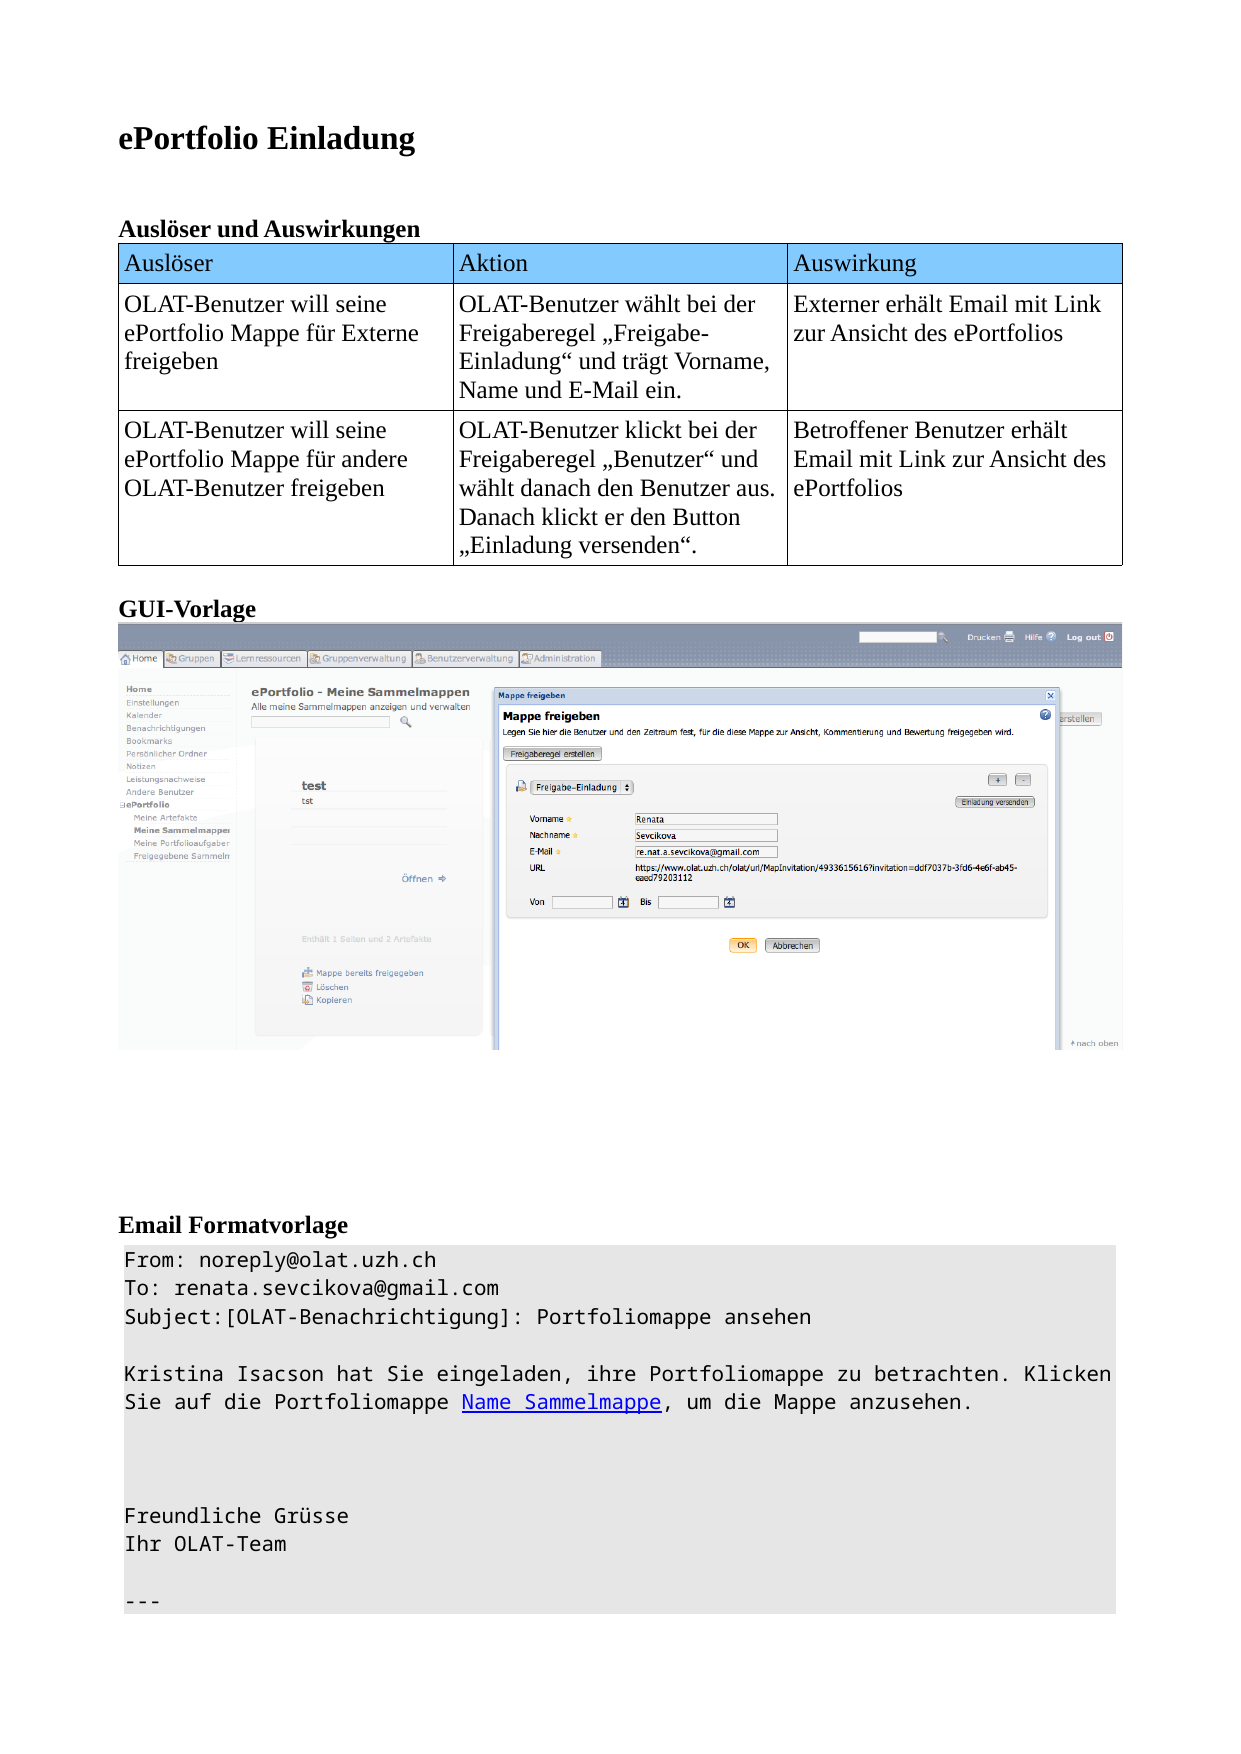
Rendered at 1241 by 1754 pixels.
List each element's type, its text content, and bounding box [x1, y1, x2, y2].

picture [118, 622, 1123, 1050]
table_header From: noreply@olat.uzh.ch To: renata.sevcikova@gmail.com Subject:[OLAT-Benachrichtigung]: Portfoliomappe ansehen Kristina Isacson hat Sie eingeladen, ihre Portfoliomappe zu betrachten. Klicken Sie auf die Portfoliomappe Name Sammelmappe, um die Mappe anzusehen. Freundliche Grüsse Ihr OLAT-Team [118, 1239, 1122, 1620]
text ePortfolio Einladung [118, 118, 1122, 156]
text GUI-Vorlage [118, 594, 1122, 622]
table_cell OLAT-Benutzer wählt bei der Freigaberegel „Freigabe-Einladung“ und trägt Vorname, Name und E-Mail ein. [454, 284, 787, 409]
table_header Auslöser [119, 244, 453, 283]
table_cell Externer erhält Email mit Link zur Ansicht des ePortfolios [788, 284, 1122, 409]
text Auslöser und Auswirkungen [118, 214, 1122, 243]
table_cell OLAT-Benutzer will seine ePortfolio Mappe für Externe freigeben [119, 284, 453, 409]
table_header OLAT-Benutzer will seine ePortfolio Mappe für andere OLAT-Benutzer freigeben [119, 411, 453, 565]
table_header Aktion [454, 244, 787, 283]
table_header [227, 1107, 1122, 1182]
text Email Formatvorlage [118, 1210, 1122, 1239]
table_header Auswirkung [788, 244, 1122, 283]
table_header OLAT-Benutzer klickt bei der Freigaberegel „Benutzer“ und wählt danach den Benutzer aus. Danach klickt er den Button „Einladung versenden“. [454, 411, 787, 565]
table_header Betroffener Benutzer erhält Email mit Link zur Ansicht des ePortfolios [788, 411, 1122, 565]
table_header [118, 1107, 227, 1182]
